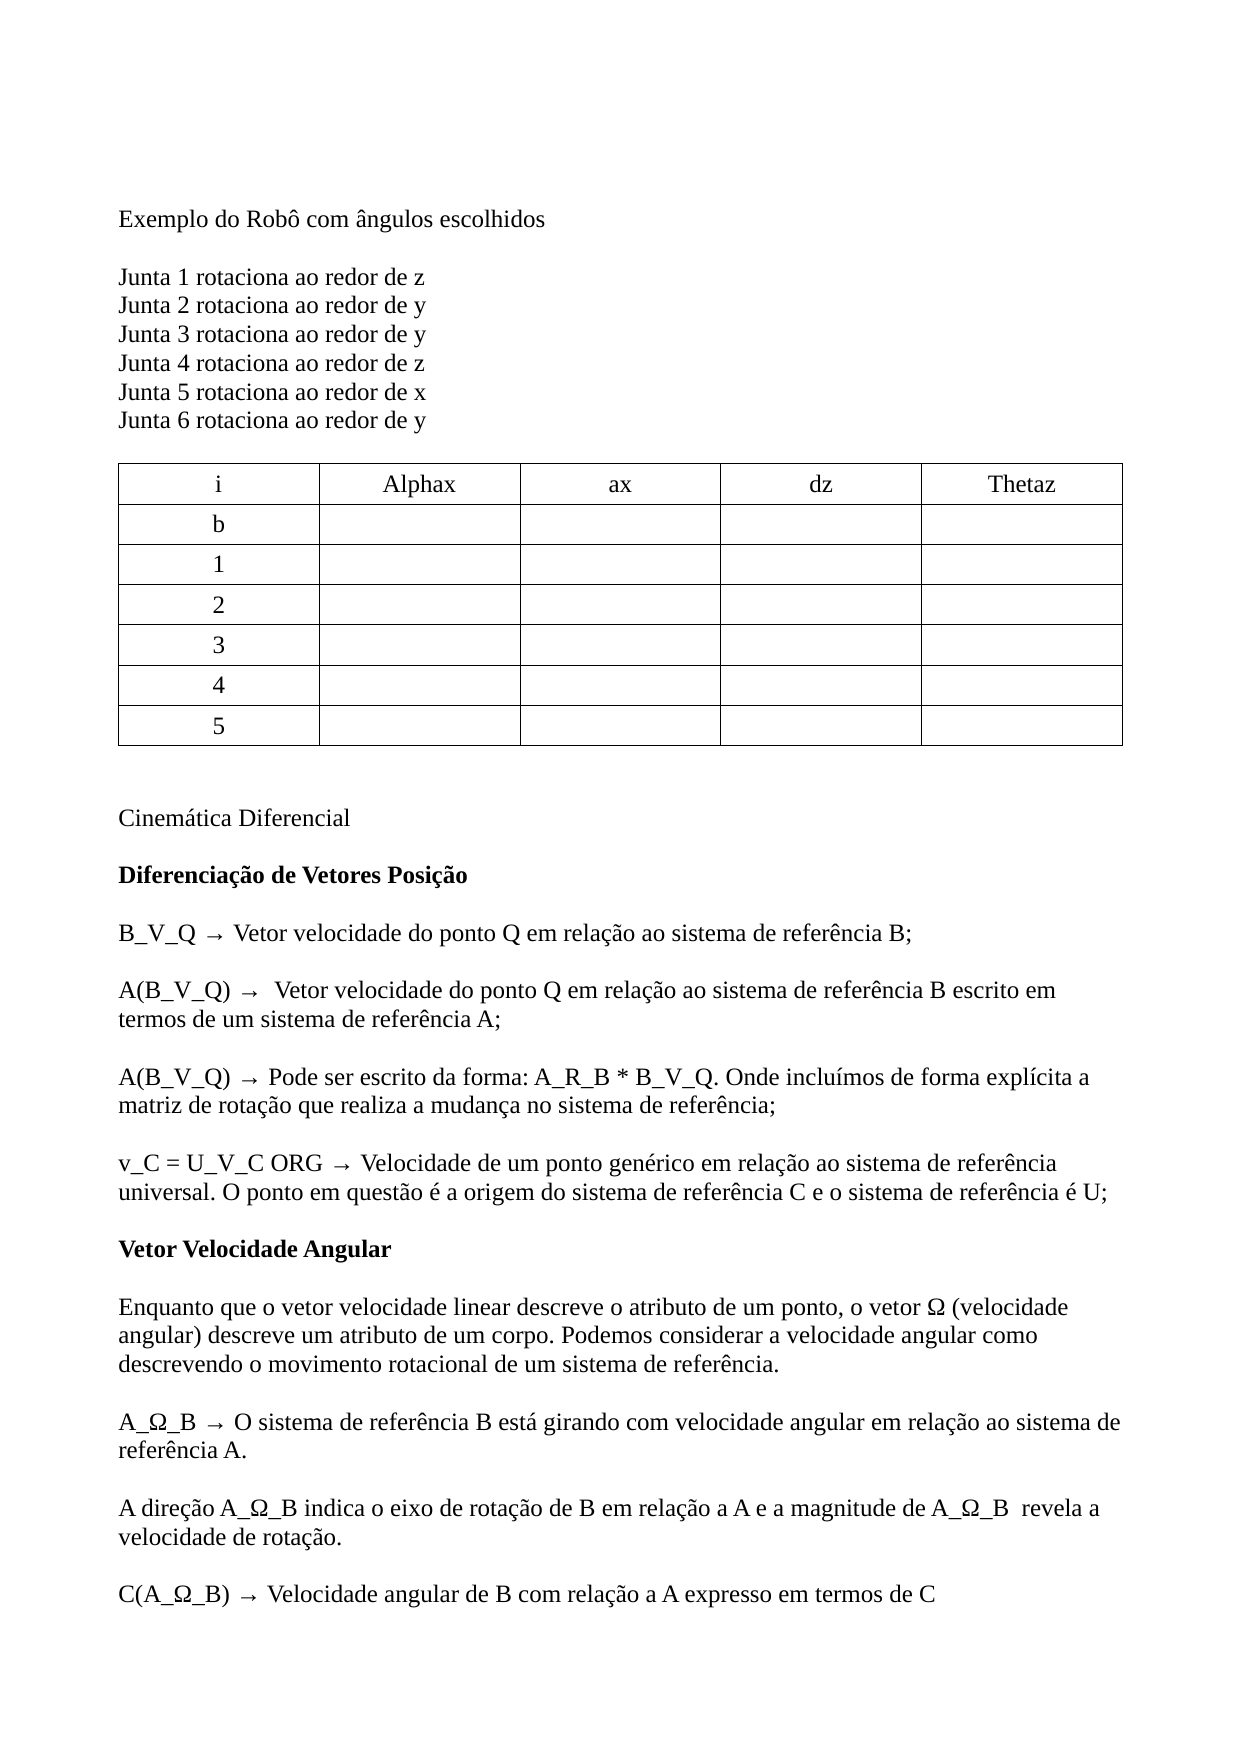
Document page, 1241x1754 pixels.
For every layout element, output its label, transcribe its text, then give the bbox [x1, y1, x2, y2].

text Junta 3 rotaciona ao redor de y [118, 319, 1122, 348]
table_cell [320, 545, 520, 584]
text Enquanto que o vetor velocidade linear descreve o atributo de um ponto, o vetor Ω (velocidade angular) descreve um atributo de um corpo. Podemos considerar a velocidade angular como descrevendo o movimento rotacional de um sistema de referência. [118, 1292, 1122, 1378]
table_cell 1 [119, 545, 319, 584]
text A direção A_Ω_B indica o eixo de rotação de B em relação a A e a magnitude de A_Ω_B revela a velocidade de rotação. [118, 1493, 1122, 1550]
table_cell [922, 625, 1122, 665]
table_cell 4 [119, 666, 319, 705]
table_cell [721, 505, 921, 544]
table_cell b [119, 505, 319, 544]
table_header ax [521, 464, 720, 503]
text Exemplo do Robô com ângulos escolhidos [118, 204, 1122, 233]
table_header Thetaz [922, 464, 1122, 503]
table_cell [521, 706, 720, 745]
table_cell [721, 545, 921, 584]
table_header dz [721, 464, 921, 503]
text B_V_Q → Vetor velocidade do ponto Q em relação ao sistema de referência B; [118, 918, 1122, 947]
table_cell [721, 585, 921, 624]
table_header i [119, 464, 319, 503]
text v_C = U_V_C ORG → Velocidade de um ponto genérico em relação ao sistema de referência universal. O ponto em questão é a origem do sistema de referência C e o sistema de referência é U; [118, 1148, 1122, 1205]
text Junta 4 rotaciona ao redor de z [118, 348, 1122, 377]
text Diferenciação de Vetores Posição [118, 860, 1122, 889]
table_cell [521, 505, 720, 544]
table_cell [922, 545, 1122, 584]
table_cell [320, 666, 520, 705]
table_cell [721, 625, 921, 665]
table_cell [721, 706, 921, 745]
text Junta 1 rotaciona ao redor de z [118, 262, 1122, 291]
text A_Ω_B → O sistema de referência B está girando com velocidade angular em relação ao sistema de referência A. [118, 1407, 1122, 1464]
table_cell [521, 545, 720, 584]
table_cell [721, 666, 921, 705]
table_cell [922, 505, 1122, 544]
table_cell [521, 666, 720, 705]
table_cell 3 [119, 625, 319, 665]
table_cell [320, 505, 520, 544]
table_cell [320, 706, 520, 745]
text Junta 6 rotaciona ao redor de y [118, 406, 1122, 434]
text Junta 5 rotaciona ao redor de x [118, 377, 1122, 406]
text Cinemática Diferencial [118, 803, 1122, 832]
table_cell [521, 585, 720, 624]
text A(B_V_Q) → Pode ser escrito da forma: A_R_B * B_V_Q. Onde incluímos de forma explícita a matriz de rotação que realiza a mudança no sistema de referência; [118, 1062, 1122, 1119]
text Vetor Velocidade Angular [118, 1234, 1122, 1263]
table_cell [521, 625, 720, 665]
text Junta 2 rotaciona ao redor de y [118, 291, 1122, 319]
text C(A_Ω_B) → Velocidade angular de B com relação a A expresso em termos de C [118, 1579, 1122, 1608]
table_cell [922, 706, 1122, 745]
table_cell 2 [119, 585, 319, 624]
table_header Alphax [320, 464, 520, 503]
table_cell [320, 585, 520, 624]
table_cell [320, 625, 520, 665]
table_cell 5 [119, 706, 319, 745]
text A(B_V_Q) → Vetor velocidade do ponto Q em relação ao sistema de referência B escrito em termos de um sistema de referência A; [118, 975, 1122, 1033]
table_cell [922, 585, 1122, 624]
table_cell [922, 666, 1122, 705]
